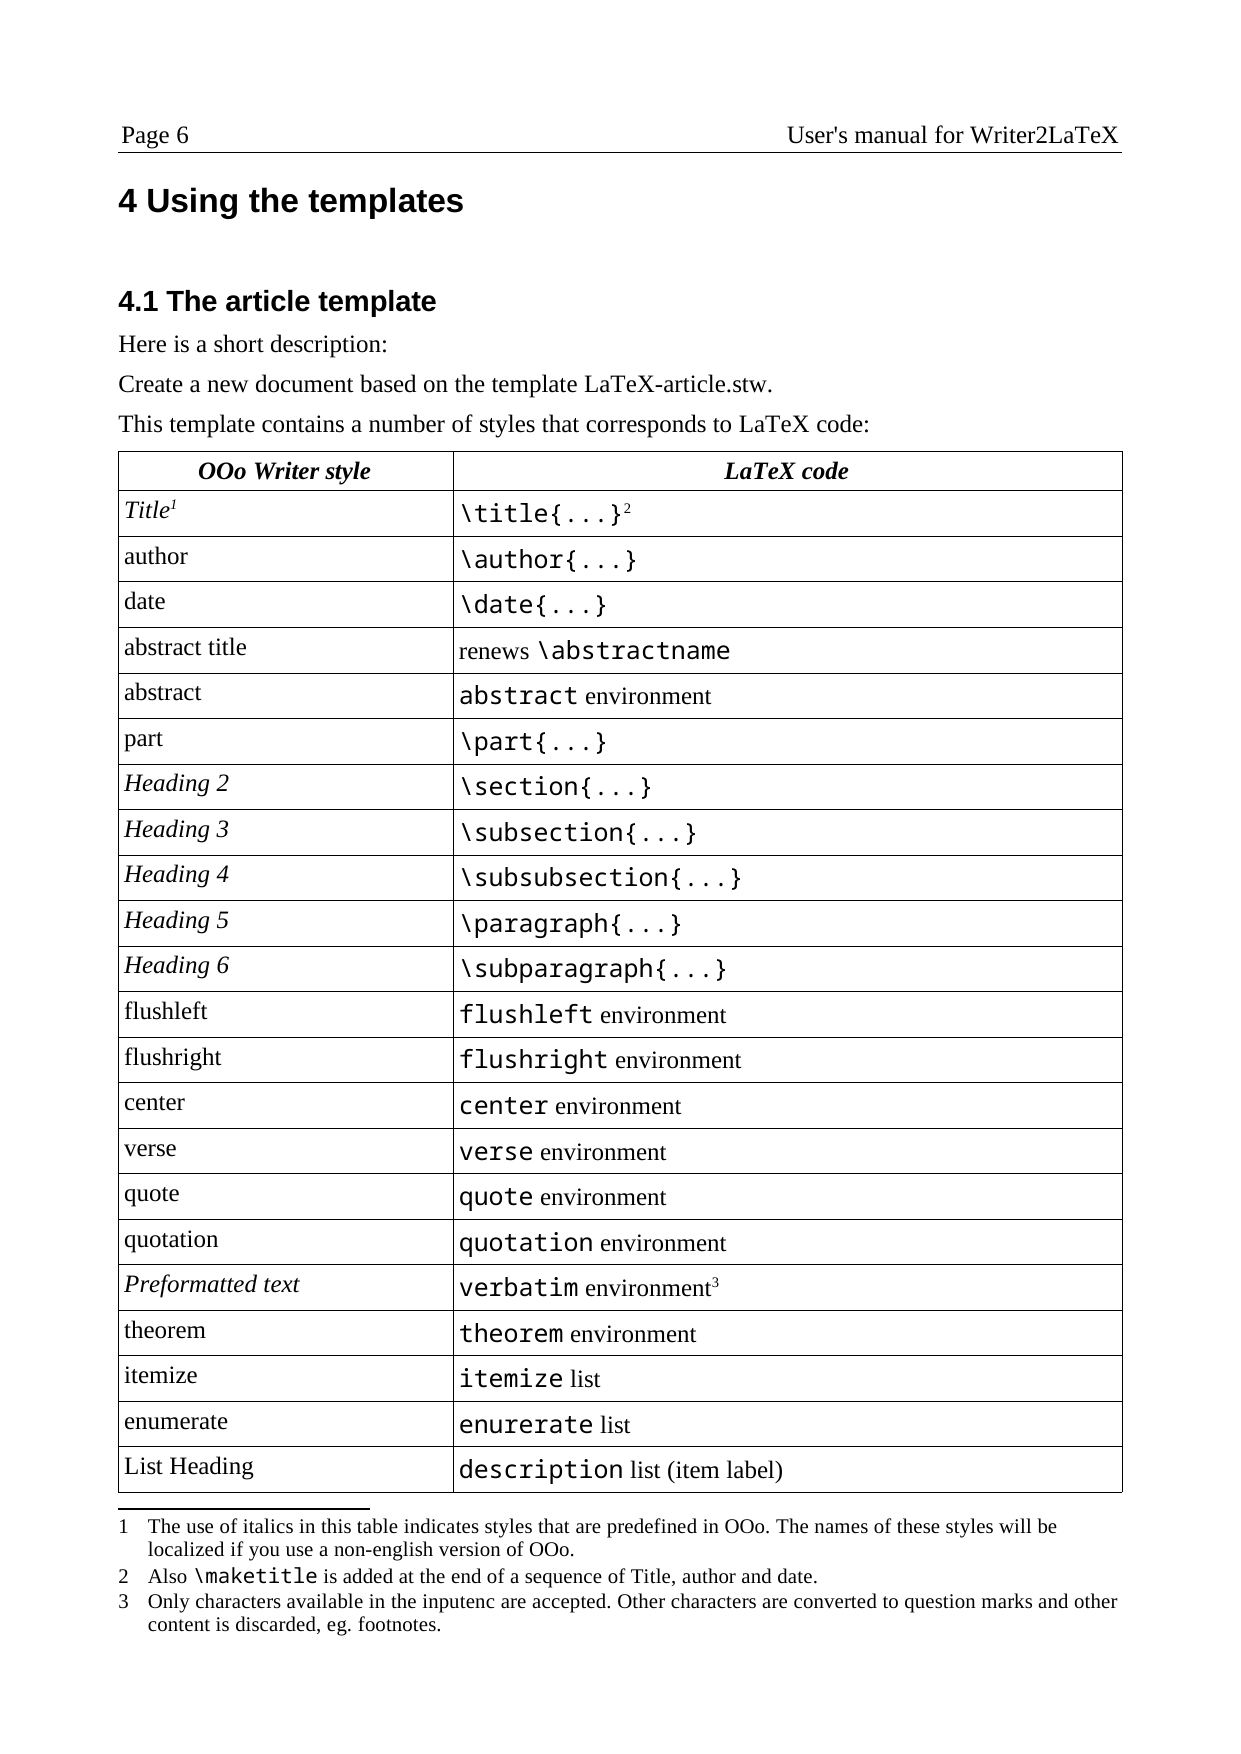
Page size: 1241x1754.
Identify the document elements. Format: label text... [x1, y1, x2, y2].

text Here is a short description: [118, 329, 1122, 358]
table_cell center environment [454, 1083, 1122, 1128]
text Create a new document based on the template LaTeX-article.stw. [118, 370, 1122, 398]
table_cell quote environment [454, 1174, 1122, 1219]
table_cell theorem [119, 1311, 453, 1355]
table_cell \date{...} [454, 582, 1122, 627]
table_cell \section{...} [454, 765, 1122, 809]
text This template contains a number of styles that corresponds to LaTeX code: [118, 410, 1122, 438]
table_cell quotation environment [454, 1220, 1122, 1264]
table_cell \part{...} [454, 719, 1122, 764]
table_cell enumerate [119, 1402, 453, 1446]
table_cell \subsection{...} [454, 810, 1122, 855]
table_cell verbatim environment [454, 1265, 1122, 1310]
table_cell itemize [119, 1356, 453, 1401]
table_cell renews \abstractname [454, 628, 1122, 673]
table_cell quote [119, 1174, 453, 1219]
table_header LaTeX code [454, 452, 1122, 490]
table_cell itemize list [454, 1356, 1122, 1401]
table_cell flushright [119, 1038, 453, 1082]
table_cell abstract [119, 674, 453, 718]
table_cell Heading 4 [119, 856, 453, 900]
table_cell abstract environment [454, 674, 1122, 718]
table_cell author [119, 537, 453, 581]
table_cell \title{...} [454, 491, 1122, 536]
table_cell Heading 2 [119, 765, 453, 809]
table_cell \subparagraph{...} [454, 947, 1122, 991]
table_cell Heading 6 [119, 947, 453, 991]
table_cell description list (item label) [454, 1447, 1122, 1492]
table_cell date [119, 582, 453, 627]
subtitle The article template [118, 284, 1122, 317]
table_cell verse [119, 1129, 453, 1173]
table_cell flushright environment [454, 1038, 1122, 1082]
table_cell verse environment [454, 1129, 1122, 1173]
table_cell quotation [119, 1220, 453, 1264]
table_cell flushleft environment [454, 992, 1122, 1037]
table_cell Heading 3 [119, 810, 453, 855]
table_cell \paragraph{...} [454, 901, 1122, 946]
table_cell enurerate list [454, 1402, 1122, 1446]
table_cell center [119, 1083, 453, 1128]
table_cell theorem environment [454, 1311, 1122, 1355]
table_cell flushleft [119, 992, 453, 1037]
table_cell Heading 5 [119, 901, 453, 946]
table_cell List Heading [119, 1447, 453, 1492]
table_cell part [119, 719, 453, 764]
table_cell abstract title [119, 628, 453, 673]
table_cell Title [119, 491, 453, 536]
table_header OOo Writer style [119, 452, 453, 490]
table_cell Preformatted text [119, 1265, 453, 1310]
table_cell \subsubsection{...} [454, 856, 1122, 900]
subtitle Using the templates [118, 182, 1122, 219]
table_cell \author{...} [454, 537, 1122, 581]
